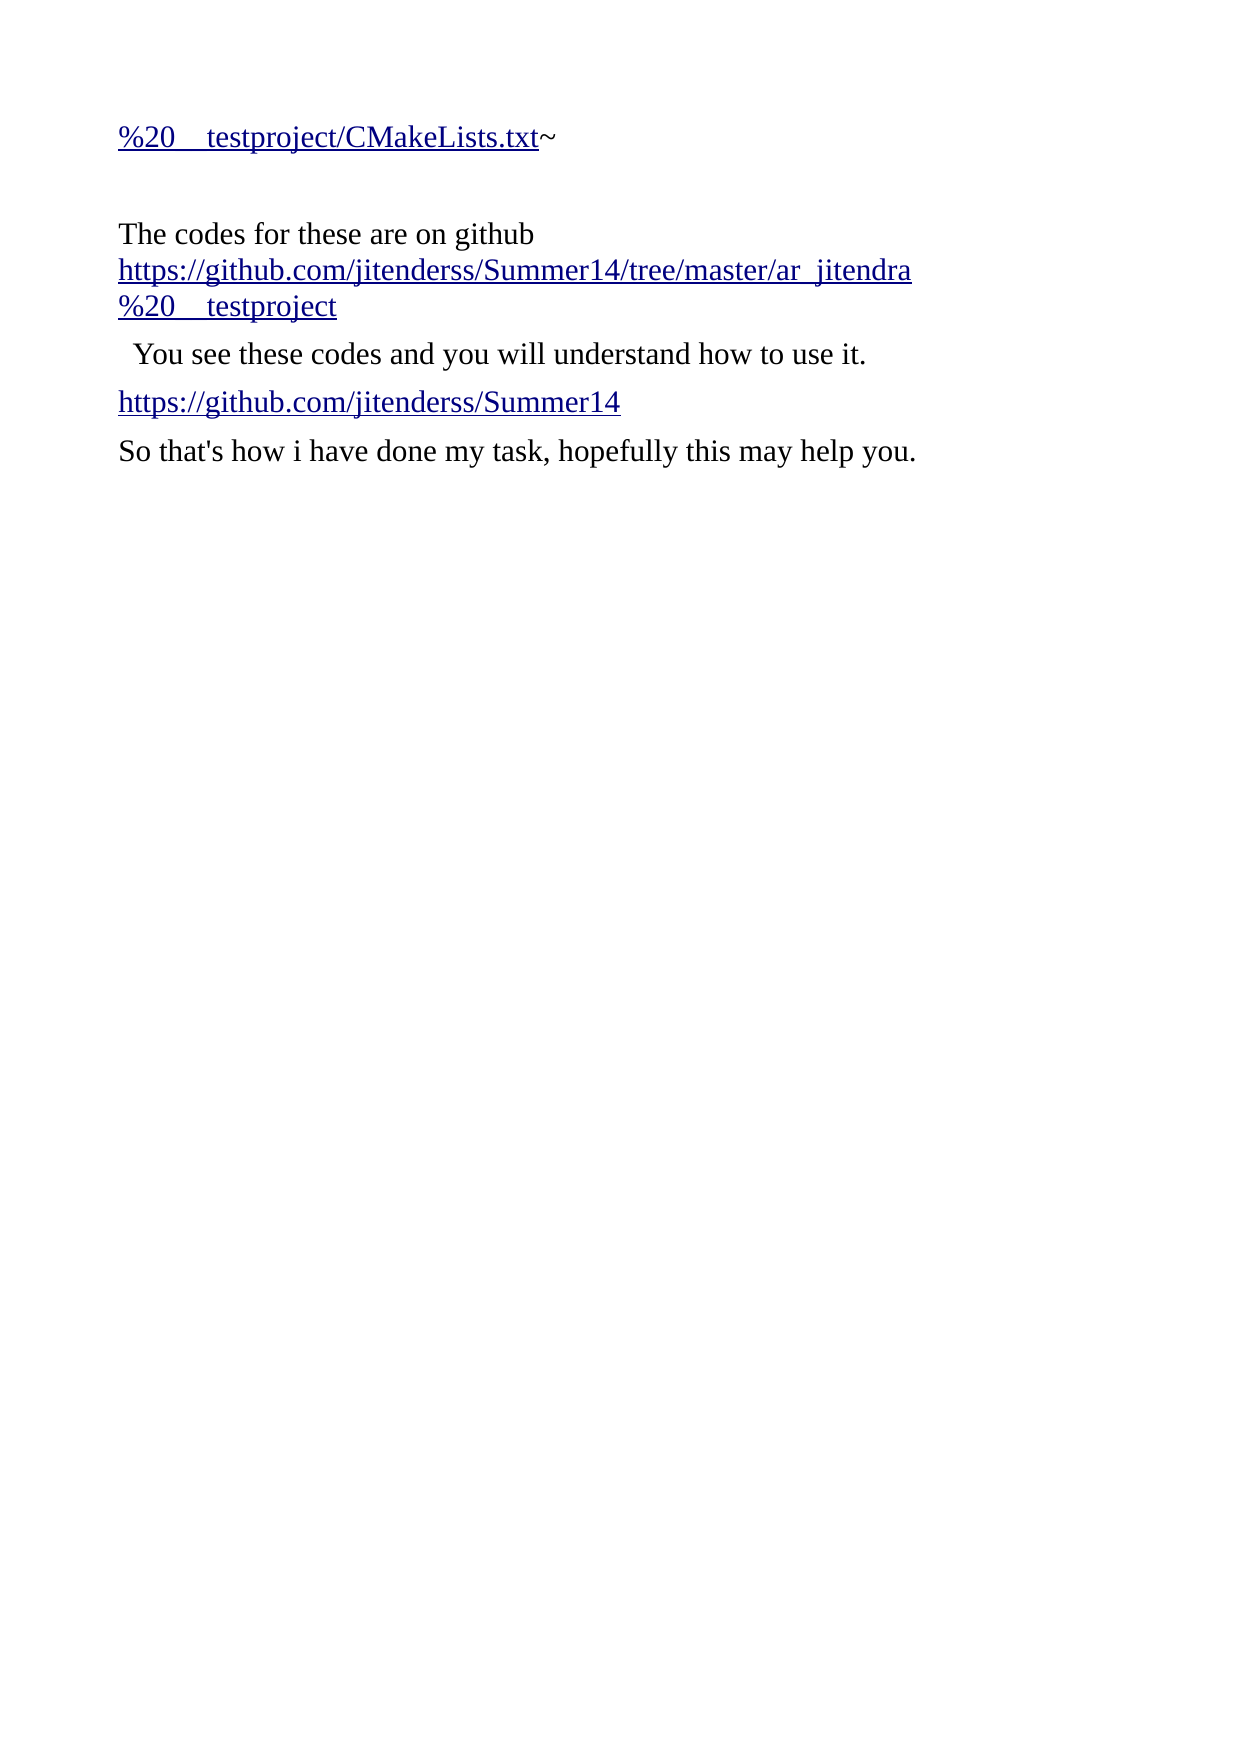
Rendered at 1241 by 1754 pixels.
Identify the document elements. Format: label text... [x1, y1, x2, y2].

text The codes for these are on github https://github.com/jitenderss/Summer14/tree/master/ar_jitendra%20__testproject [118, 215, 1122, 323]
text You see these codes and you will understand how to use it. [118, 335, 1122, 371]
text So that's how i have done my task, hopefully this may help you. [118, 432, 1122, 468]
text https://github.com/jitenderss/Summer14 [118, 384, 1122, 420]
text %20__testproject/CMakeLists.txt~ [118, 118, 1122, 154]
